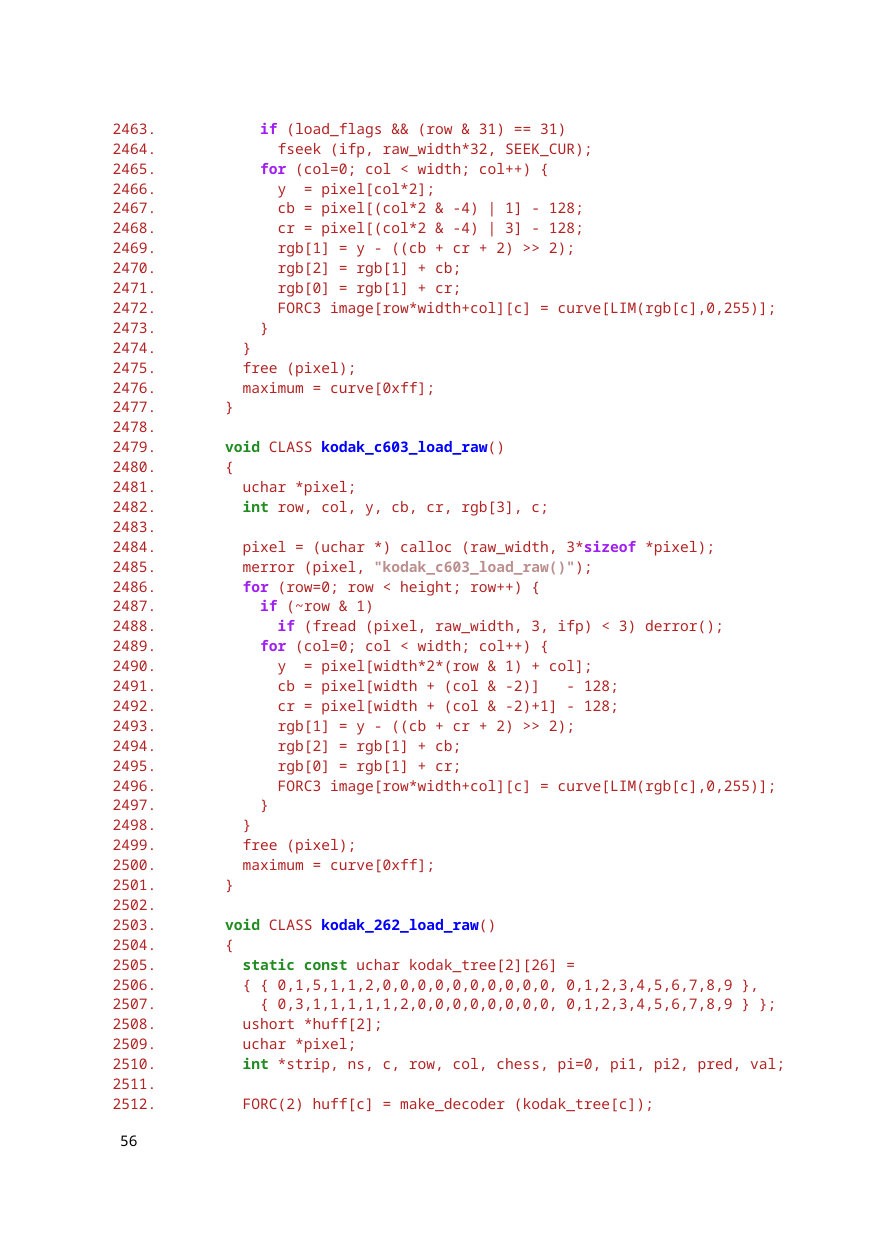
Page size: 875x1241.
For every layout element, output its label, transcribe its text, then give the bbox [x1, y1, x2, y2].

list } [112, 397, 799, 417]
list if (fread (pixel, raw_width, 3, ifp) < 3) derror(); [112, 616, 799, 636]
list free (pixel); [112, 835, 799, 855]
list { 0,3,1,1,1,1,1,2,0,0,0,0,0,0,0,0, 0,1,2,3,4,5,6,7,8,9 } }; [112, 994, 799, 1014]
list for (col=0; col < width; col++) { [112, 158, 799, 178]
list rgb[2] = rgb[1] + cb; [112, 258, 799, 278]
list } [112, 338, 799, 357]
list void CLASS kodak_c603_load_raw() [112, 437, 799, 457]
list rgb[1] = y - ((cb + cr + 2) >> 2); [112, 238, 799, 258]
list rgb[0] = rgb[1] + cr; [112, 278, 799, 298]
list pixel = (uchar *) calloc (raw_width, 3*sizeof *pixel); [112, 537, 799, 556]
list cb = pixel[width + (col & -2)] - 128; [112, 676, 799, 696]
list if (load_flags && (row & 31) == 31) [112, 119, 799, 139]
list cr = pixel[width + (col & -2)+1] - 128; [112, 696, 799, 716]
list for (row=0; row < height; row++) { [112, 576, 799, 596]
list fseek (ifp, raw_width*32, SEEK_CUR); [112, 139, 799, 158]
list { [112, 934, 799, 954]
list int row, col, y, cb, cr, rgb[3], c; [112, 497, 799, 517]
list y = pixel[width*2*(row & 1) + col]; [112, 656, 799, 676]
list { [112, 457, 799, 477]
list FORC3 image[row*width+col][c] = curve[LIM(rgb[c],0,255)]; [112, 298, 799, 318]
list void CLASS kodak_262_load_raw() [112, 914, 799, 934]
list for (col=0; col < width; col++) { [112, 636, 799, 656]
list static const uchar kodak_tree[2][26] = [112, 954, 799, 974]
list uchar *pixel; [112, 1034, 799, 1054]
list if (~row & 1) [112, 596, 799, 616]
list } [112, 795, 799, 815]
list rgb[1] = y - ((cb + cr + 2) >> 2); [112, 716, 799, 736]
list FORC(2) huff[c] = make_decoder (kodak_tree[c]); [112, 1094, 799, 1113]
list } [112, 875, 799, 895]
list rgb[0] = rgb[1] + cr; [112, 755, 799, 775]
list FORC3 image[row*width+col][c] = curve[LIM(rgb[c],0,255)]; [112, 775, 799, 795]
list { { 0,1,5,1,1,2,0,0,0,0,0,0,0,0,0,0, 0,1,2,3,4,5,6,7,8,9 }, [112, 974, 799, 994]
list y = pixel[col*2]; [112, 178, 799, 198]
list rgb[2] = rgb[1] + cb; [112, 736, 799, 755]
list merror (pixel, "kodak_c603_load_raw()"); [112, 556, 799, 576]
list cr = pixel[(col*2 & -4) | 3] - 128; [112, 218, 799, 238]
list maximum = curve[0xff]; [112, 855, 799, 875]
list maximum = curve[0xff]; [112, 377, 799, 397]
list int *strip, ns, c, row, col, chess, pi=0, pi1, pi2, pred, val; [112, 1054, 799, 1074]
list } [112, 815, 799, 835]
list } [112, 318, 799, 338]
list uchar *pixel; [112, 477, 799, 497]
list ushort *huff[2]; [112, 1014, 799, 1034]
list free (pixel); [112, 357, 799, 377]
list cb = pixel[(col*2 & -4) | 1] - 128; [112, 198, 799, 218]
